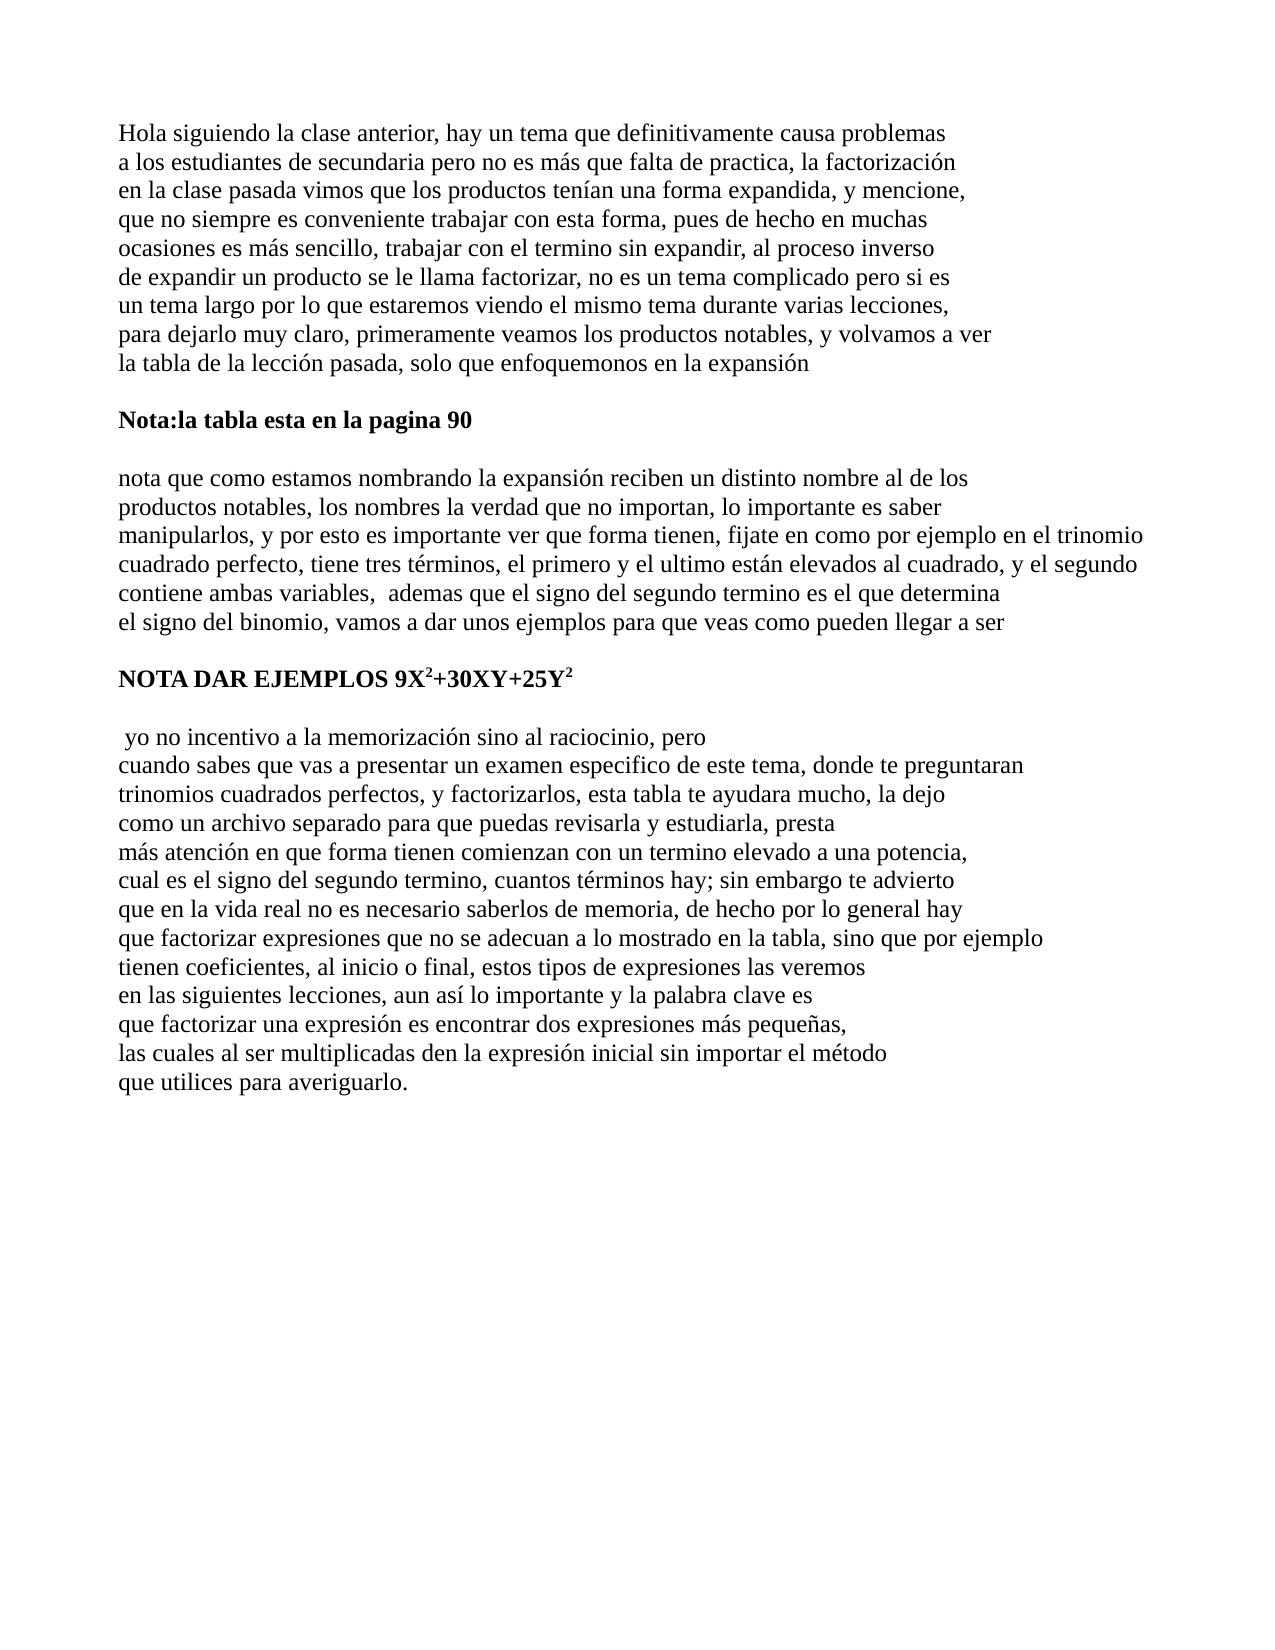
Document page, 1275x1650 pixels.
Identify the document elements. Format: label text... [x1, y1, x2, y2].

text la tabla de la lección pasada, solo que enfoquemonos en la expansión [118, 348, 1157, 377]
text tienen coeficientes, al inicio o final, estos tipos de expresiones las veremos [118, 952, 1157, 981]
text el signo del binomio, vamos a dar unos ejemplos para que veas como pueden llegar a ser [118, 607, 1157, 636]
text en la clase pasada vimos que los productos tenían una forma expandida, y mencione, [118, 176, 1157, 204]
text yo no incentivo a la memorización sino al raciocinio, pero [118, 722, 1157, 751]
text trinomios cuadrados perfectos, y factorizarlos, esta tabla te ayudara mucho, la dejo [118, 779, 1157, 808]
text Hola siguiendo la clase anterior, hay un tema que definitivamente causa problemas [118, 118, 1157, 147]
text Nota:la tabla esta en la pagina 90 [118, 406, 1157, 434]
text para dejarlo muy claro, primeramente veamos los productos notables, y volvamos a ver [118, 319, 1157, 348]
text cuando sabes que vas a presentar un examen especifico de este tema, donde te preguntaran [118, 751, 1157, 779]
text manipularlos, y por esto es importante ver que forma tienen, fijate en como por ejemplo en el trinomio cuadrado perfecto, tiene tres términos, el primero y el ultimo están elevados al cuadrado, y el segundo contiene ambas variables, ademas que el signo del segundo termino es el que determina [118, 521, 1157, 607]
text productos notables, los nombres la verdad que no importan, lo importante es saber [118, 492, 1157, 521]
text ocasiones es más sencillo, trabajar con el termino sin expandir, al proceso inverso [118, 233, 1157, 262]
text como un archivo separado para que puedas revisarla y estudiarla, presta [118, 808, 1157, 837]
text que no siempre es conveniente trabajar con esta forma, pues de hecho en muchas [118, 204, 1157, 233]
text que en la vida real no es necesario saberlos de memoria, de hecho por lo general hay [118, 894, 1157, 923]
text las cuales al ser multiplicadas den la expresión inicial sin importar el método [118, 1038, 1157, 1067]
text un tema largo por lo que estaremos viendo el mismo tema durante varias lecciones, [118, 291, 1157, 319]
text en las siguientes lecciones, aun así lo importante y la palabra clave es [118, 981, 1157, 1009]
text a los estudiantes de secundaria pero no es más que falta de practica, la factorización [118, 147, 1157, 176]
text de expandir un producto se le llama factorizar, no es un tema complicado pero si es [118, 262, 1157, 291]
text cual es el signo del segundo termino, cuantos términos hay; sin embargo te advierto [118, 866, 1157, 894]
text nota que como estamos nombrando la expansión reciben un distinto nombre al de los [118, 463, 1157, 492]
text más atención en que forma tienen comienzan con un termino elevado a una potencia, [118, 837, 1157, 866]
text que factorizar expresiones que no se adecuan a lo mostrado en la tabla, sino que por ejemplo [118, 923, 1157, 952]
text que factorizar una expresión es encontrar dos expresiones más pequeñas, [118, 1009, 1157, 1038]
text que utilices para averiguarlo. [118, 1067, 1157, 1096]
text NOTA DAR EJEMPLOS 9X2+30XY+25Y2 [118, 664, 1157, 693]
